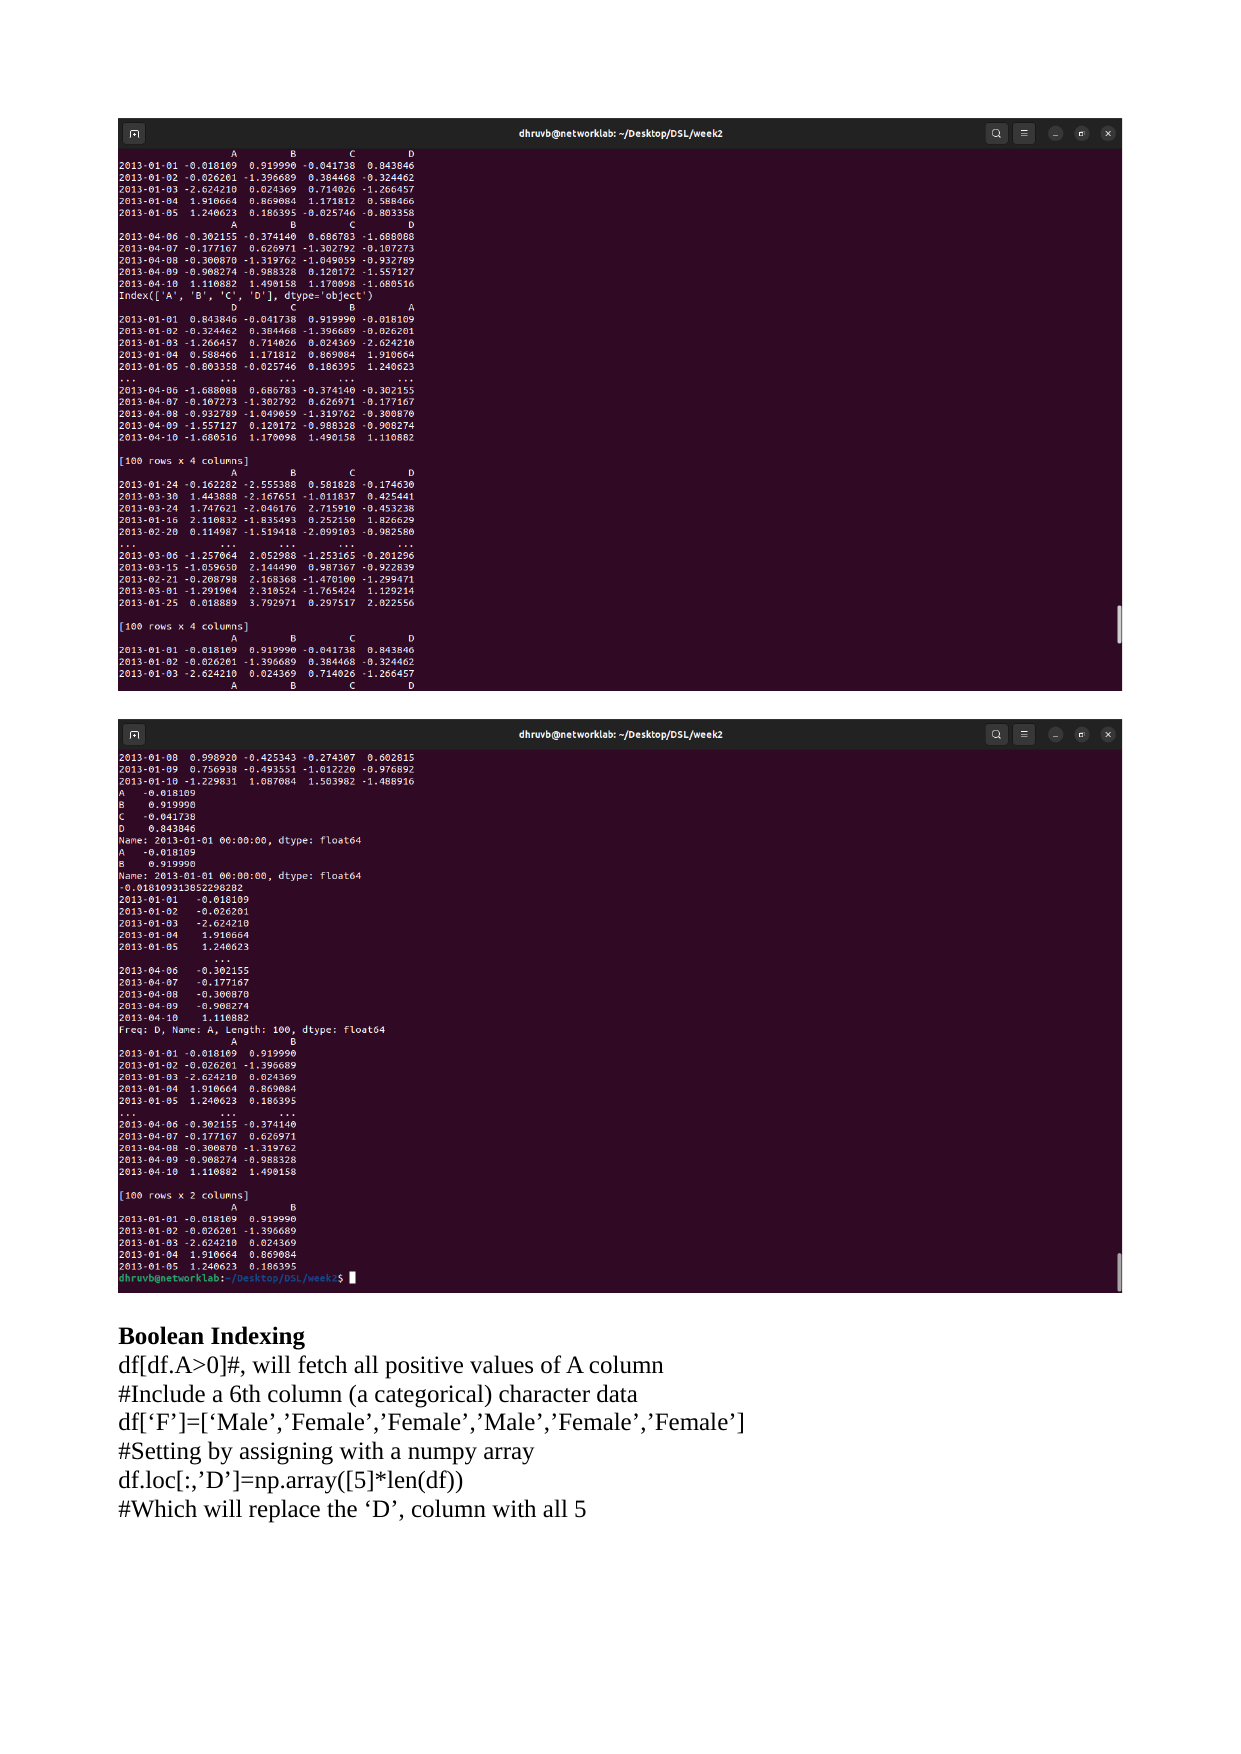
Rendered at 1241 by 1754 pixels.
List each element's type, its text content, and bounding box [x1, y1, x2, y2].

picture [118, 118, 1123, 691]
text df.loc[:,’D’]=np.array([5]*len(df)) [118, 1465, 1122, 1494]
text df[‘F’]=[‘Male’,’Female’,’Female’,’Male’,’Female’,’Female’] [118, 1407, 1122, 1436]
text df[df.A>0]#, will fetch all positive values of A column [118, 1350, 1122, 1379]
picture [118, 719, 1123, 1293]
text #Include a 6th column (a categorical) character data [118, 1379, 1122, 1407]
text Boolean Indexing [118, 1321, 1122, 1350]
text #Setting by assigning with a numpy array [118, 1436, 1122, 1465]
text #Which will replace the ‘D’, column with all 5 [118, 1494, 1122, 1522]
